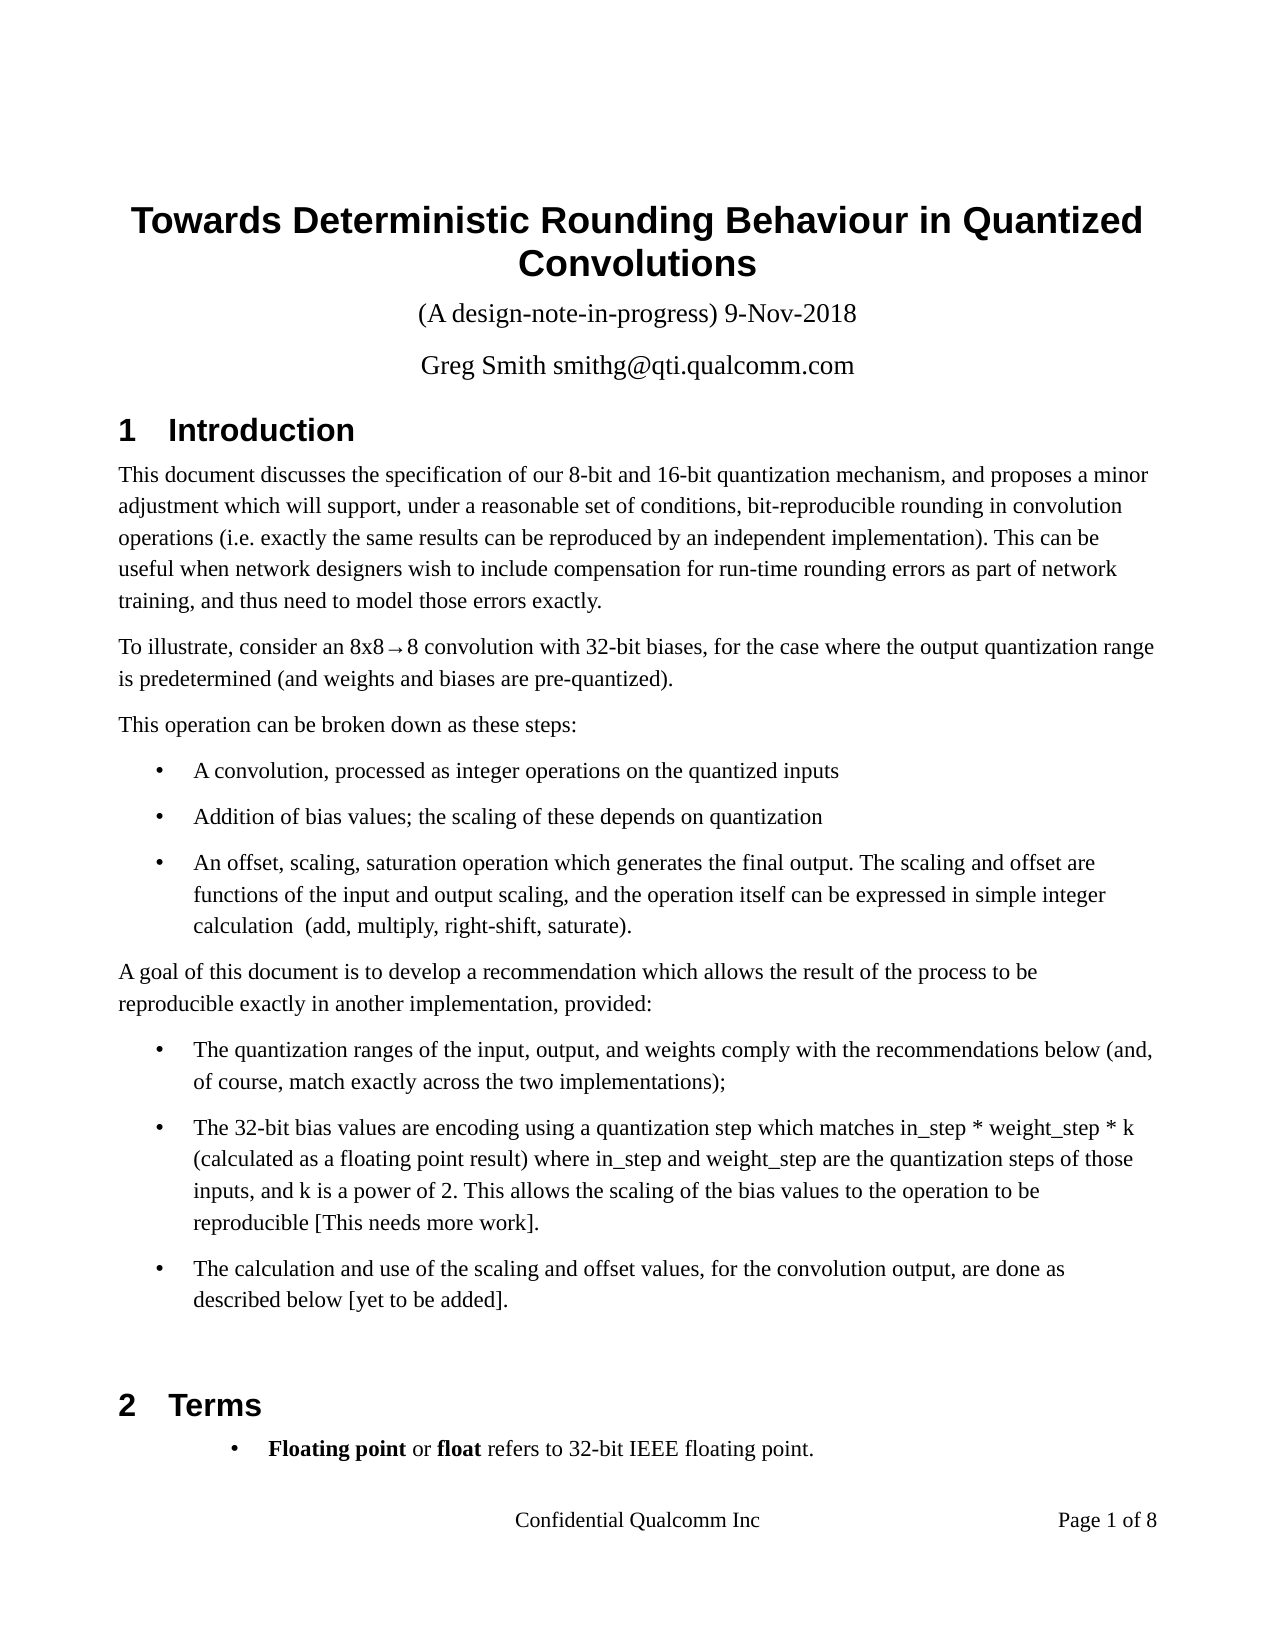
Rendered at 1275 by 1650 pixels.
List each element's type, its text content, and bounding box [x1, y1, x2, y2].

list The quantization ranges of the input, output, and weights comply with the recommendations below (and, of course, match exactly across the two implementations); [156, 1036, 1157, 1094]
subtitle Introduction [118, 411, 1157, 448]
list A convolution, processed as integer operations on the quantized inputs [156, 757, 1157, 783]
text This operation can be broken down as these steps: [118, 711, 1157, 737]
list The 32-bit bias values are encoding using a quantization step which matches in_step * weight_step * k (calculated as a floating point result) where in_step and weight_step are the quantization steps of those inputs, and k is a power of 2. This allows the scaling of the bias values to the operation to be reproducible [This needs more work]. [156, 1114, 1157, 1235]
text A goal of this document is to develop a recommendation which allows the result of the process to be reproducible exactly in another implementation, provided: [118, 958, 1157, 1016]
text Greg Smith smithg@qti.qualcomm.com [118, 349, 1157, 380]
text To illustrate, consider an 8x8→8 convolution with 32-bit biases, for the case where the output quantization range is predetermined (and weights and biases are pre-quantized). [118, 633, 1157, 691]
list The calculation and use of the scaling and offset values, for the convolution output, are done as described below [yet to be added]. [156, 1255, 1157, 1313]
list Addition of bias values; the scaling of these depends on quantization [156, 803, 1157, 829]
text (A design-note-in-progress) 9-Nov-2018 [118, 297, 1157, 328]
text This document discusses the specification of our 8-bit and 16-bit quantization mechanism, and proposes a minor adjustment which will support, under a reasonable set of conditions, bit-reproducible rounding in convolution operations (i.e. exactly the same results can be reproduced by an independent implementation). This can be useful when network designers wish to include compensation for run-time rounding errors as part of network training, and thus need to model those errors exactly. [118, 461, 1157, 613]
list Floating point or float refers to 32-bit IEEE floating point. [231, 1436, 1157, 1462]
title Towards Deterministic Rounding Behaviour in Quantized Convolutions [118, 198, 1157, 284]
subtitle Terms [118, 1386, 1157, 1423]
list An offset, scaling, saturation operation which generates the final output. The scaling and offset are functions of the input and output scaling, and the operation itself can be expressed in simple integer calculation (add, multiply, right-shift, saturate). [156, 849, 1157, 939]
